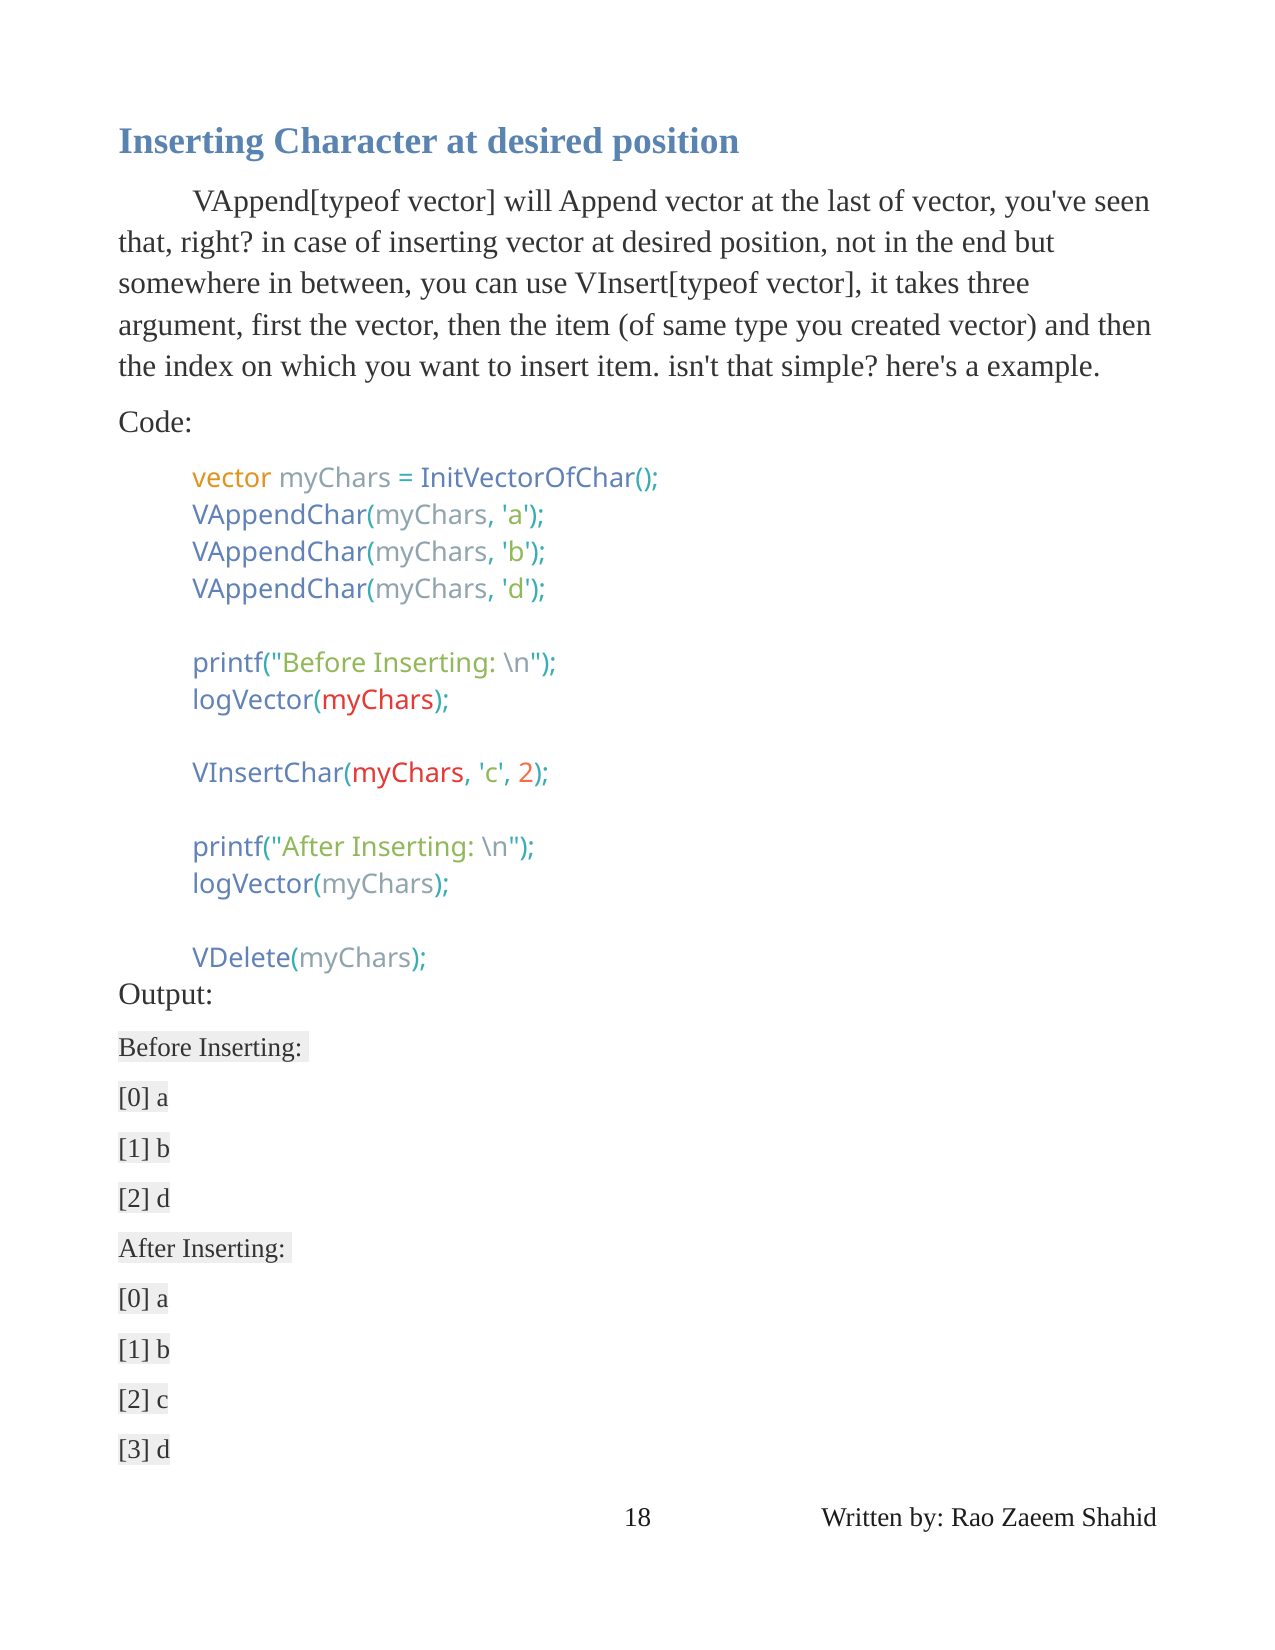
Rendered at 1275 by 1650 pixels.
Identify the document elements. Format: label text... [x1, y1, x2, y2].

text logVector(myChars); [118, 864, 1157, 901]
text [1] b [118, 1333, 1157, 1364]
text VAppendChar(myChars, 'a'); [118, 496, 1157, 533]
text vector myChars = InitVectorOfChar(); [118, 459, 1157, 496]
text VAppendChar(myChars, 'd'); [118, 569, 1157, 606]
text [1] b [118, 1132, 1157, 1163]
text VAppendChar(myChars, 'b'); [118, 533, 1157, 569]
text VDelete(myChars); [118, 938, 1157, 975]
text After Inserting: [118, 1232, 1157, 1263]
text printf("After Inserting: \n"); [118, 828, 1157, 864]
text [2] d [118, 1182, 1157, 1213]
text Output: [118, 975, 1157, 1011]
text Inserting Character at desired position [118, 118, 1157, 161]
text Before Inserting: [118, 1031, 1157, 1062]
text VAppend[typeof vector] will Append vector at the last of vector, you've seen that, right? in case of inserting vector at desired position, not in the end but somewhere in between, you can use VInsert[typeof vector], it takes three argument, first the vector, then the item (of same type you created vector) and then the index on which you want to insert item. isn't that simple? here's a example. [118, 182, 1157, 383]
text printf("Before Inserting: \n"); [118, 643, 1157, 680]
text [2] c [118, 1383, 1157, 1414]
text [0] a [118, 1283, 1157, 1314]
text Code: [118, 403, 1157, 439]
text [0] a [118, 1081, 1157, 1112]
text [3] d [118, 1433, 1157, 1465]
text VInsertChar(myChars, 'c', 2); [118, 754, 1157, 791]
text logVector(myChars); [118, 680, 1157, 717]
